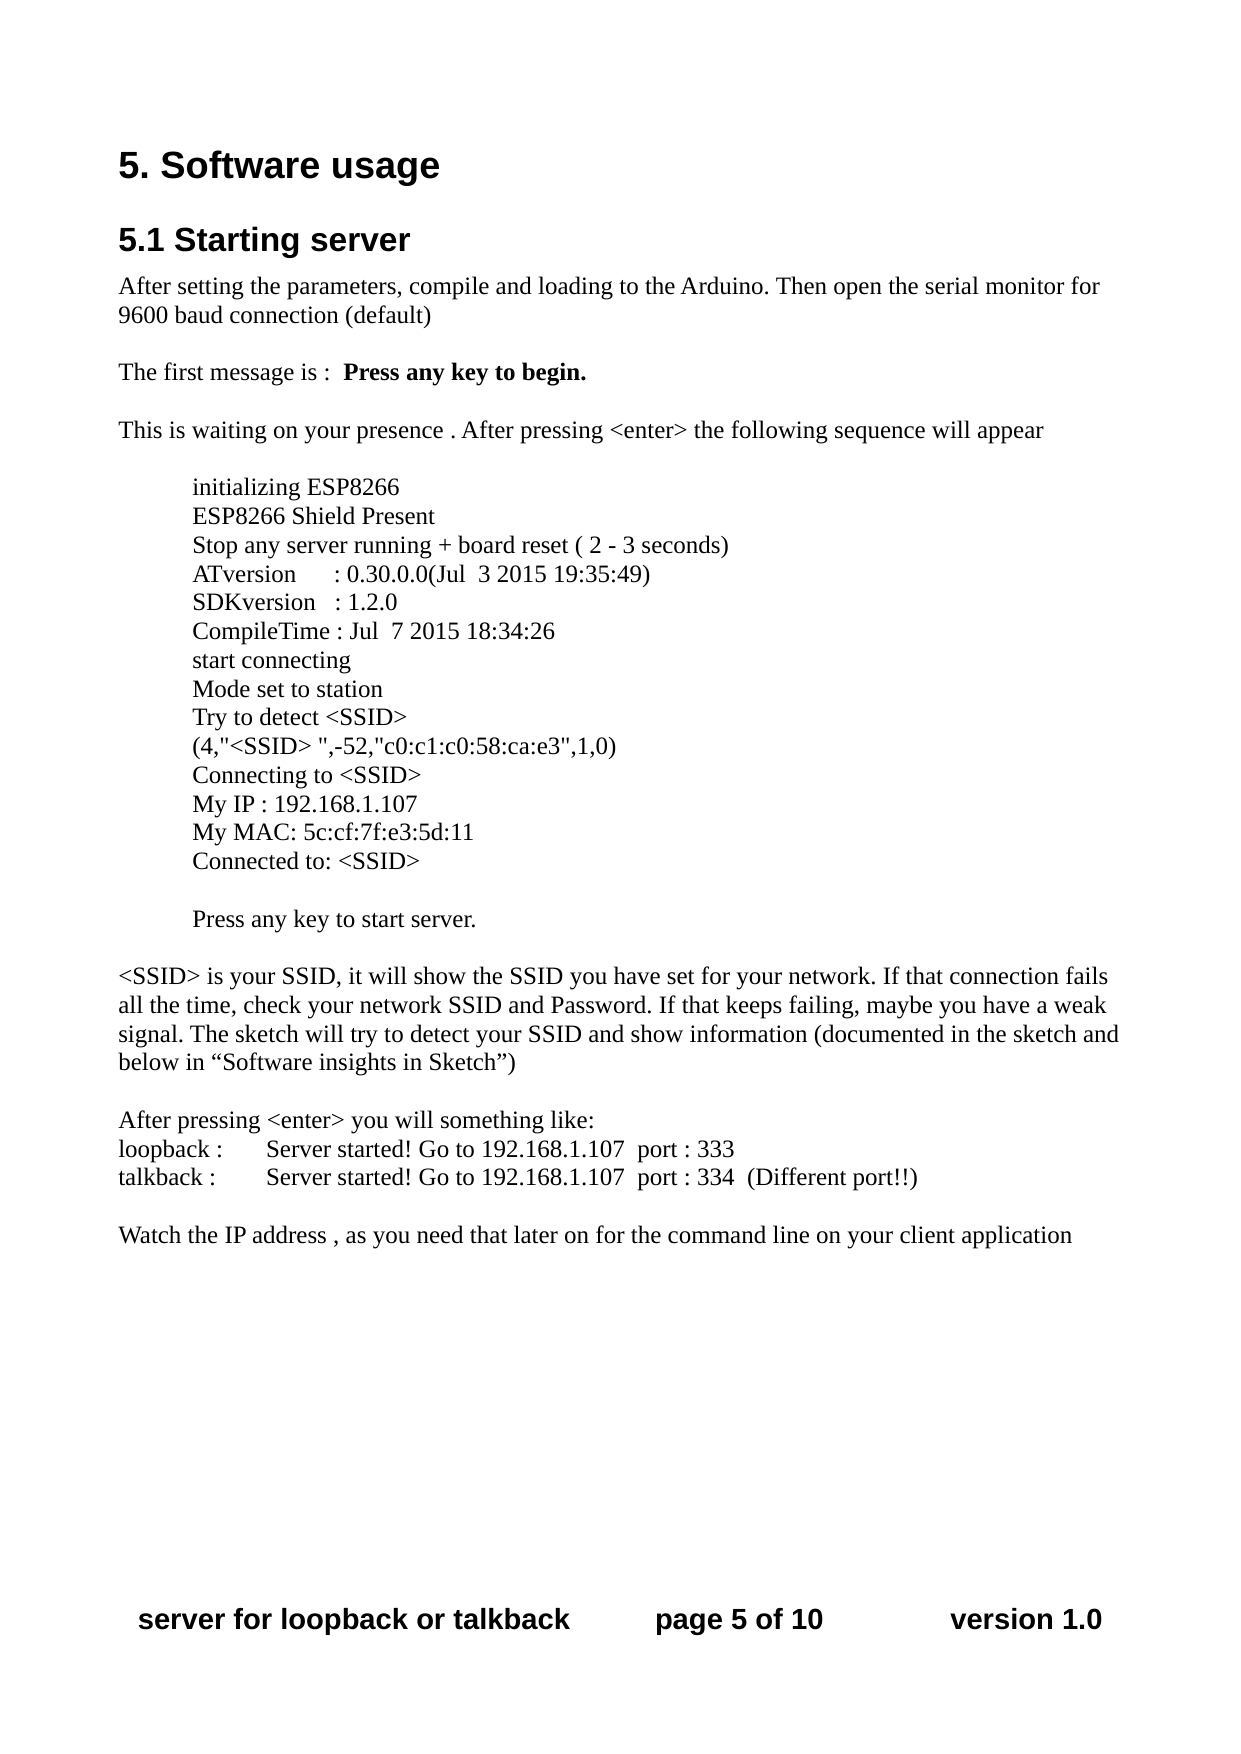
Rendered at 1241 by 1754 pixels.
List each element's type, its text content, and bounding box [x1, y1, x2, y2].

text SDKversion : 1.2.0 [118, 587, 1122, 616]
text The first message is : Press any key to begin. [118, 357, 1122, 386]
text After pressing <enter> you will something like: [118, 1105, 1122, 1134]
text <SSID> is your SSID, it will show the SSID you have set for your network. If that connection fails all the time, check your network SSID and Password. If that keeps failing, maybe you have a weak signal. The sketch will try to detect your SSID and show information (documented in the sketch and below in “Software insights in Sketch”) [118, 961, 1122, 1076]
text Try to detect <SSID> [118, 702, 1122, 731]
text start connecting [118, 645, 1122, 674]
text initializing ESP8266 [118, 472, 1122, 501]
text Connecting to <SSID> [118, 760, 1122, 789]
text talkback : Server started! Go to 192.168.1.107 port : 334 (Different port!!) [118, 1162, 1122, 1191]
text Press any key to start server. [118, 904, 1122, 932]
text My IP : 192.168.1.107 [118, 789, 1122, 817]
subtitle 5. Software usage [118, 143, 1122, 187]
text (4,"<SSID> ",-52,"c0:c1:c0:58:ca:e3",1,0) [118, 731, 1122, 760]
text This is waiting on your presence . After pressing <enter> the following sequence will appear [118, 415, 1122, 444]
text Watch the IP address , as you need that later on for the command line on your client application [118, 1220, 1122, 1249]
text ATversion : 0.30.0.0(Jul 3 2015 19:35:49) [118, 559, 1122, 587]
text Connected to: <SSID> [118, 846, 1122, 875]
text loopback : Server started! Go to 192.168.1.107 port : 333 [118, 1134, 1122, 1162]
text ESP8266 Shield Present [118, 501, 1122, 530]
text Mode set to station [118, 674, 1122, 702]
subtitle 5.1 Starting server [118, 220, 1122, 259]
text Stop any server running + board reset ( 2 - 3 seconds) [118, 530, 1122, 559]
text After setting the parameters, compile and loading to the Arduino. Then open the serial monitor for 9600 baud connection (default) [118, 271, 1122, 329]
text CompileTime : Jul 7 2015 18:34:26 [118, 616, 1122, 645]
text My MAC: 5c:cf:7f:e3:5d:11 [118, 817, 1122, 846]
